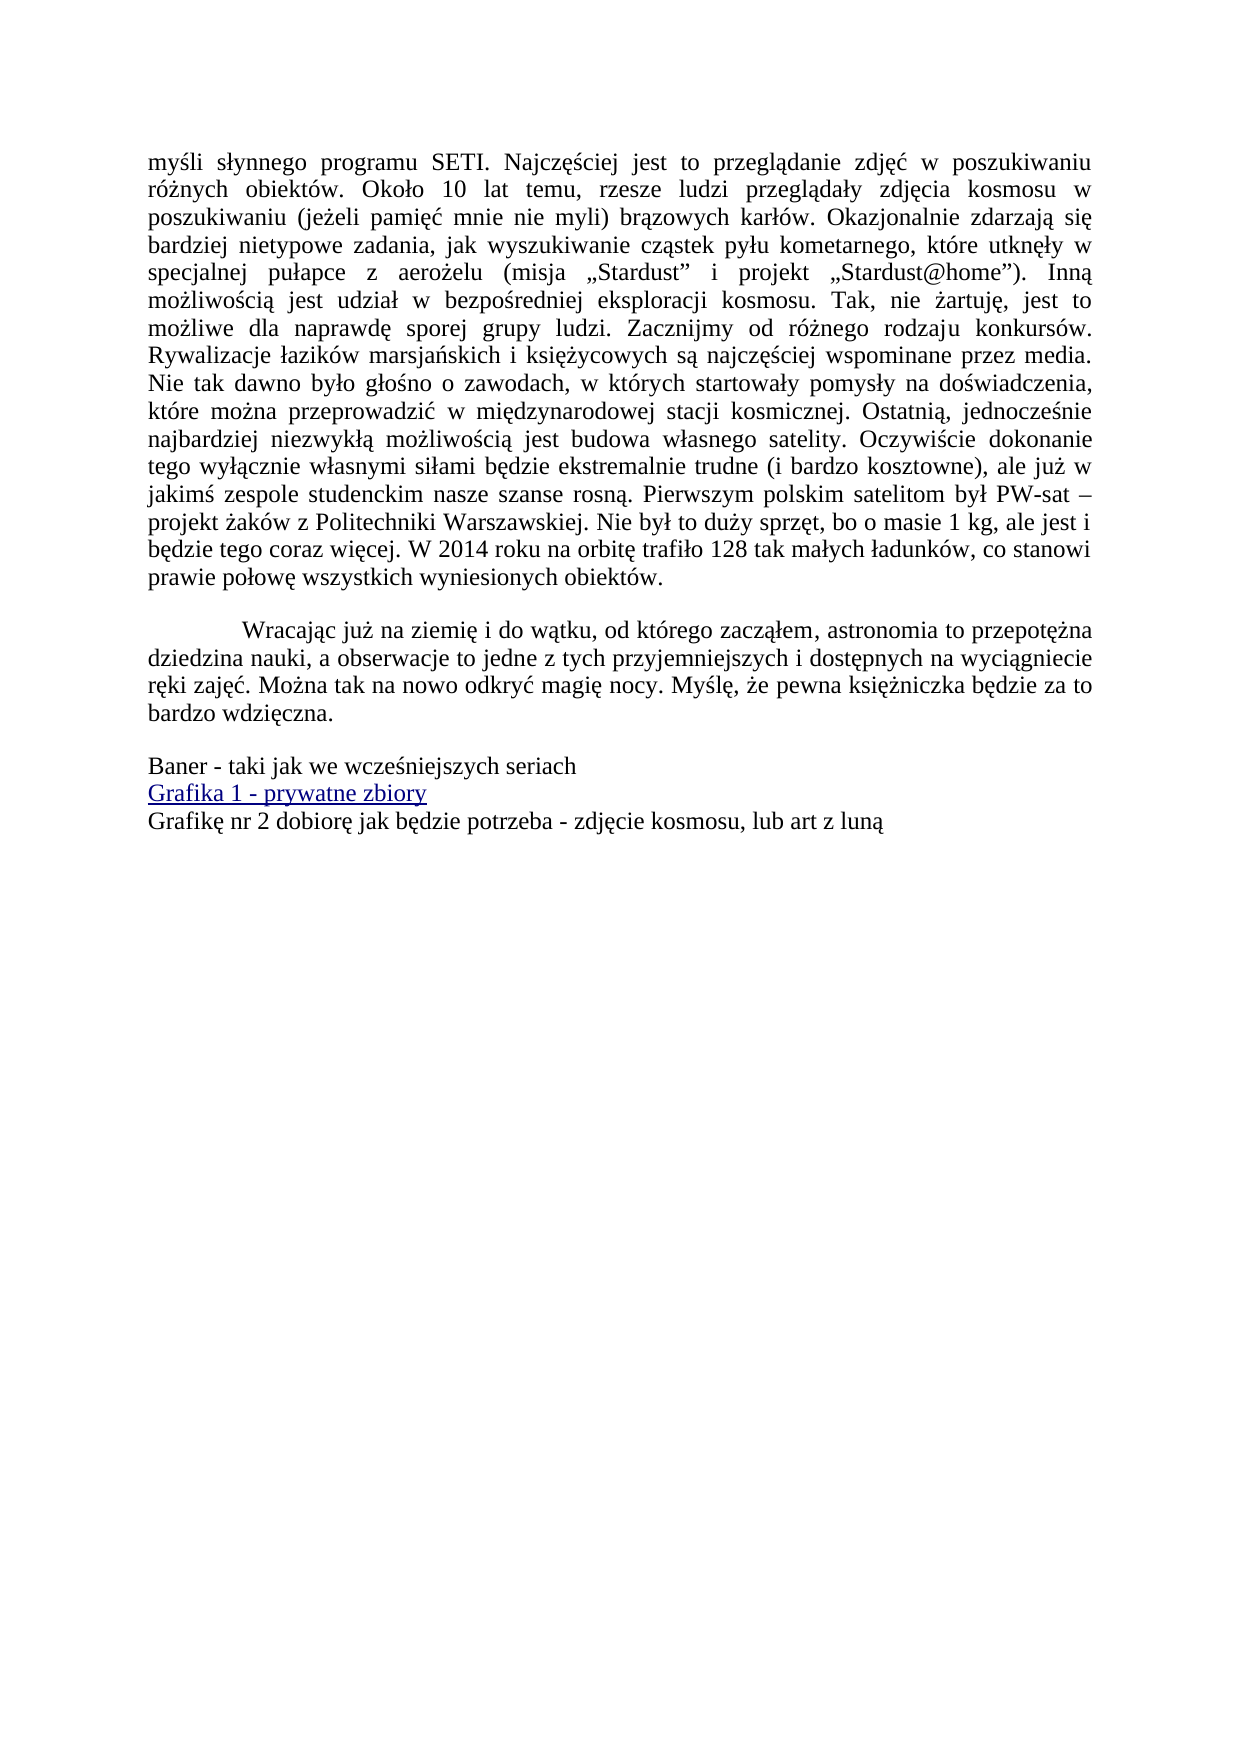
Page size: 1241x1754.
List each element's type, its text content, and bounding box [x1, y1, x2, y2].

text Wracając już na ziemię i do wątku, od którego zacząłem, astronomia to przepotężna dziedzina nauki, a obserwacje to jedne z tych przyjemniejszych i dostępnych na wyciągniecie ręki zajęć. Można tak na nowo odkryć magię nocy. Myślę, że pewna księżniczka będzie za to bardzo wdzięczna. [148, 616, 1093, 727]
text Baner - taki jak we wcześniejszych seriach Grafika 1 - prywatne zbiory Grafikę nr 2 dobiorę jak będzie potrzeba - zdjęcie kosmosu, lub art z luną [148, 752, 1093, 835]
text myśli słynnego programu SETI. Najczęściej jest to przeglądanie zdjęć w poszukiwaniu różnych obiektów. Około 10 lat temu, rzesze ludzi przeglądały zdjęcia kosmosu w poszukiwaniu (jeżeli pamięć mnie nie myli) brązowych karłów. Okazjonalnie zdarzają się bardziej nietypowe zadania, jak wyszukiwanie cząstek pyłu kometarnego, które utknęły w specjalnej pułapce z aerożelu (misja „Stardust” i projekt „Stardust@home”). Inną możliwością jest udział w bezpośredniej eksploracji kosmosu. Tak, nie żartuję, jest to możliwe dla naprawdę sporej grupy ludzi. Zacznijmy od różnego rodzaju konkursów. Rywalizacje łazików marsjańskich i księżycowych są najczęściej wspominane przez media. Nie tak dawno było głośno o zawodach, w których startowały pomysły na doświadczenia, które można przeprowadzić w międzynarodowej stacji kosmicznej. Ostatnią, jednocześnie najbardziej niezwykłą możliwością jest budowa własnego satelity. Oczywiście dokonanie tego wyłącznie własnymi siłami będzie ekstremalnie trudne (i bardzo kosztowne), ale już w jakimś zespole studenckim nasze szanse rosną. Pierwszym polskim satelitom był PW-sat – projekt żaków z Politechniki Warszawskiej. Nie był to duży sprzęt, bo o masie 1 kg, ale jest i będzie tego coraz więcej. W 2014 roku na orbitę trafiło 128 tak małych ładunków, co stanowi prawie połowę wszystkich wyniesionych obiektów. [148, 148, 1093, 591]
